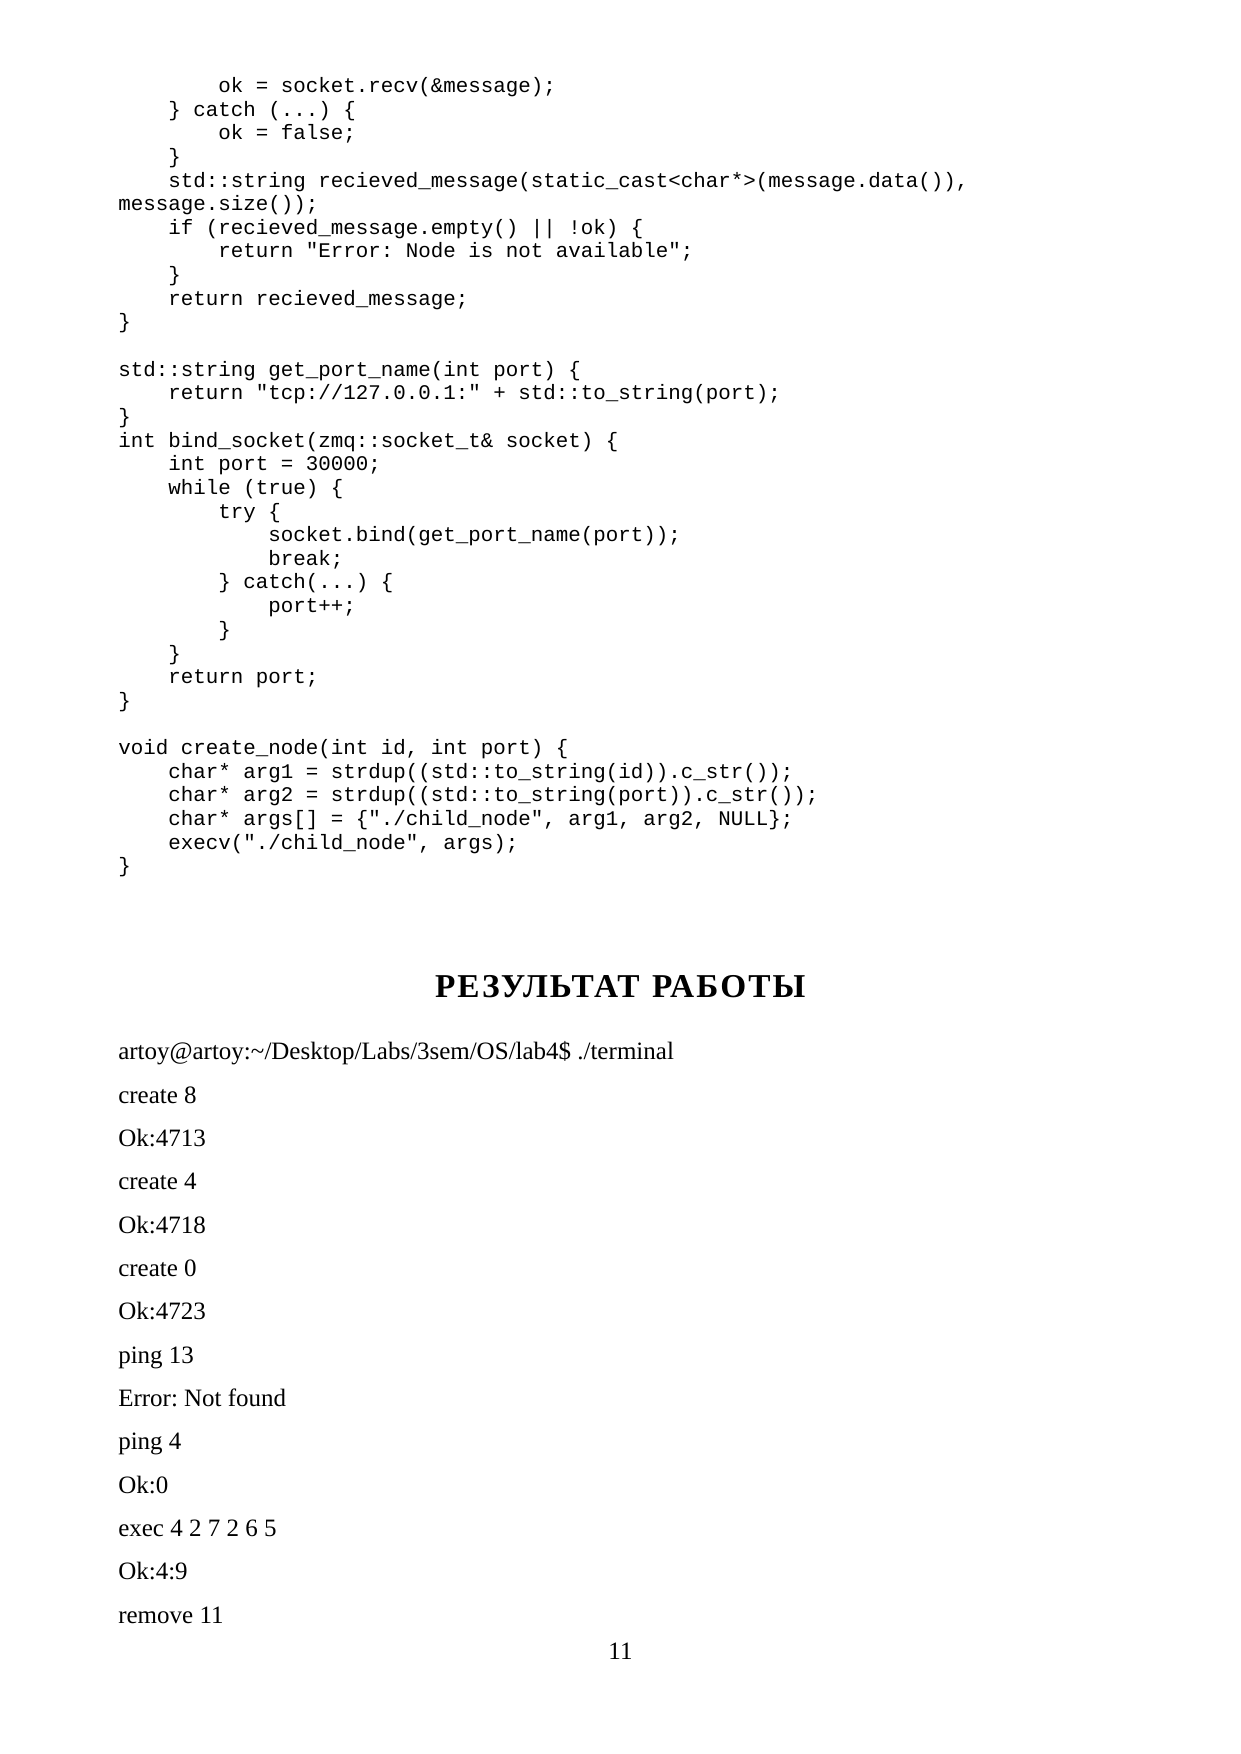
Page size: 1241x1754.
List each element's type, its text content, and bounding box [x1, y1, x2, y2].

text return port; [118, 666, 1122, 690]
text create 0 [118, 1253, 1122, 1282]
text Ok:4718 [118, 1210, 1122, 1238]
text char* arg1 = strdup((std::to_string(id)).c_str()); [118, 761, 1122, 784]
text ping 4 [118, 1426, 1122, 1455]
text std::string recieved_message(static_cast<char*>(message.data()), message.size()); [118, 169, 1122, 217]
text create 4 [118, 1166, 1122, 1195]
text } [118, 146, 1122, 169]
text Error: Not found [118, 1383, 1122, 1412]
text if (recieved_message.empty() || !ok) { [118, 217, 1122, 241]
text socket.bind(get_port_name(port)); [118, 524, 1122, 548]
text char* args[] = {"./child_node", arg1, arg2, NULL}; [118, 808, 1122, 832]
text ok = false; [118, 122, 1122, 146]
text } [118, 619, 1122, 642]
text } [118, 311, 1122, 335]
subtitle Результат работы [118, 966, 1122, 1005]
text return recieved_message; [118, 288, 1122, 311]
text void create_node(int id, int port) { [118, 737, 1122, 761]
text break; [118, 548, 1122, 572]
text std::string get_port_name(int port) { [118, 359, 1122, 382]
text artoy@artoy:~/Desktop/Labs/3sem/OS/lab4$ ./terminal [118, 1036, 1122, 1065]
text } [118, 642, 1122, 666]
text } [118, 855, 1122, 879]
text } catch (...) { [118, 99, 1122, 122]
text Ok:4:9 [118, 1556, 1122, 1585]
text ok = socket.recv(&message); [118, 75, 1122, 99]
text while (true) { [118, 477, 1122, 501]
text } [118, 406, 1122, 430]
text remove 11 [118, 1600, 1122, 1628]
text Ok:4713 [118, 1123, 1122, 1152]
text } catch(...) { [118, 572, 1122, 595]
text int bind_socket(zmq::socket_t& socket) { [118, 430, 1122, 453]
text Ok:0 [118, 1470, 1122, 1498]
text char* arg2 = strdup((std::to_string(port)).c_str()); [118, 784, 1122, 808]
text Ok:4723 [118, 1296, 1122, 1325]
text } [118, 690, 1122, 713]
text port++; [118, 595, 1122, 619]
text int port = 30000; [118, 453, 1122, 477]
text return "tcp://127.0.0.1:" + std::to_string(port); [118, 382, 1122, 406]
text ping 13 [118, 1340, 1122, 1368]
text create 8 [118, 1080, 1122, 1108]
text execv("./child_node", args); [118, 832, 1122, 855]
text exec 4 2 7 2 6 5 [118, 1513, 1122, 1542]
text return "Error: Node is not available"; [118, 241, 1122, 264]
text } [118, 264, 1122, 288]
text try { [118, 501, 1122, 524]
